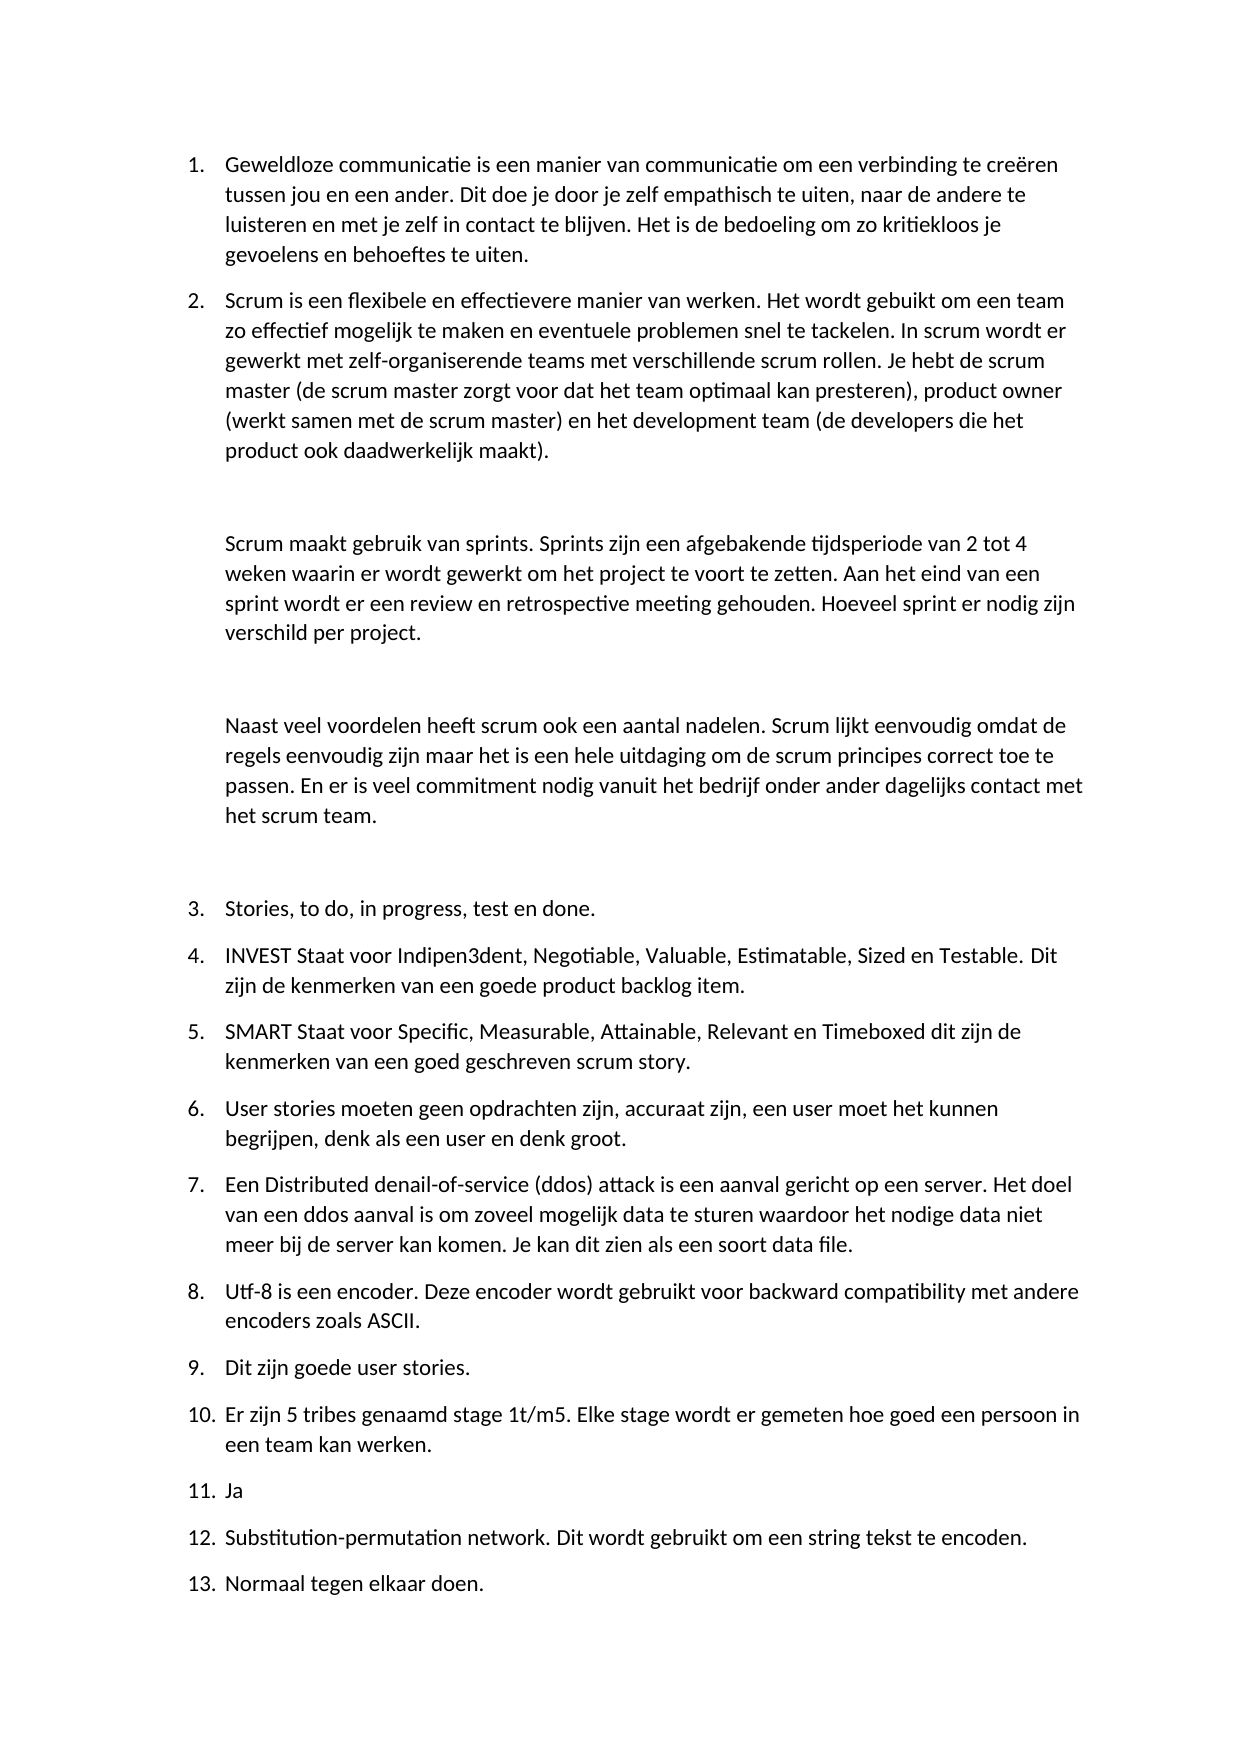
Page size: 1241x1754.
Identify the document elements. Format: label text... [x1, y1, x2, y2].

list Stories, to do, in progress, test en done. [187, 894, 1090, 922]
list User stories moeten geen opdrachten zijn, accuraat zijn, een user moet het kunnen begrijpen, denk als een user en denk groot. [187, 1094, 1090, 1152]
list Scrum is een flexibele en effectievere manier van werken. Het wordt gebuikt om een team zo effectief mogelijk te maken en eventuele problemen snel te tackelen. In scrum wordt er gewerkt met zelf-organiserende teams met verschillende scrum rollen. Je hebt de scrum master (de scrum master zorgt voor dat het team optimaal kan presteren), product owner (werkt samen met de scrum master) en het development team (de developers die het product ook daadwerkelijk maakt). [187, 286, 1090, 464]
list Er zijn 5 tribes genaamd stage 1t/m5. Elke stage wordt er gemeten hoe goed een persoon in een team kan werken. [187, 1400, 1090, 1458]
list Dit zijn goede user stories. [187, 1353, 1090, 1381]
list SMART Staat voor Specific, Measurable, Attainable, Relevant en Timeboxed dit zijn de kenmerken van een goed geschreven scrum story. [187, 1017, 1090, 1075]
list Ja [187, 1476, 1090, 1504]
list Scrum maakt gebruik van sprints. Sprints zijn een afgebakende tijdsperiode van 2 tot 4 weken waarin er wordt gewerkt om het project te voort te zetten. Aan het eind van een sprint wordt er een review en retrospective meeting gehouden. Hoeveel sprint er nodig zijn verschild per project. [225, 529, 1090, 647]
list Substitution-permutation network. Dit wordt gebruikt om een string tekst te encoden. [187, 1523, 1090, 1551]
list Utf-8 is een encoder. Deze encoder wordt gebruikt voor backward compatibility met andere encoders zoals ASCII. [187, 1277, 1090, 1335]
list Normaal tegen elkaar doen. [187, 1569, 1090, 1597]
list Een Distributed denail-of-service (ddos) attack is een aanval gericht op een server. Het doel van een ddos aanval is om zoveel mogelijk data te sturen waardoor het nodige data niet meer bij de server kan komen. Je kan dit zien als een soort data file. [187, 1170, 1090, 1258]
list Geweldloze communicatie is een manier van communicatie om een verbinding te creëren tussen jou en een ander. Dit doe je door je zelf empathisch te uiten, naar de andere te luisteren en met je zelf in contact te blijven. Het is de bedoeling om zo kritiekloos je gevoelens en behoeftes te uiten. [187, 150, 1090, 268]
list Naast veel voordelen heeft scrum ook een aantal nadelen. Scrum lijkt eenvoudig omdat de regels eenvoudig zijn maar het is een hele uitdaging om de scrum principes correct toe te passen. En er is veel commitment nodig vanuit het bedrijf onder ander dagelijks contact met het scrum team. [225, 712, 1090, 829]
list INVEST Staat voor Indipen3dent, Negotiable, Valuable, Estimatable, Sized en Testable. Dit zijn de kenmerken van een goede product backlog item. [187, 941, 1090, 999]
